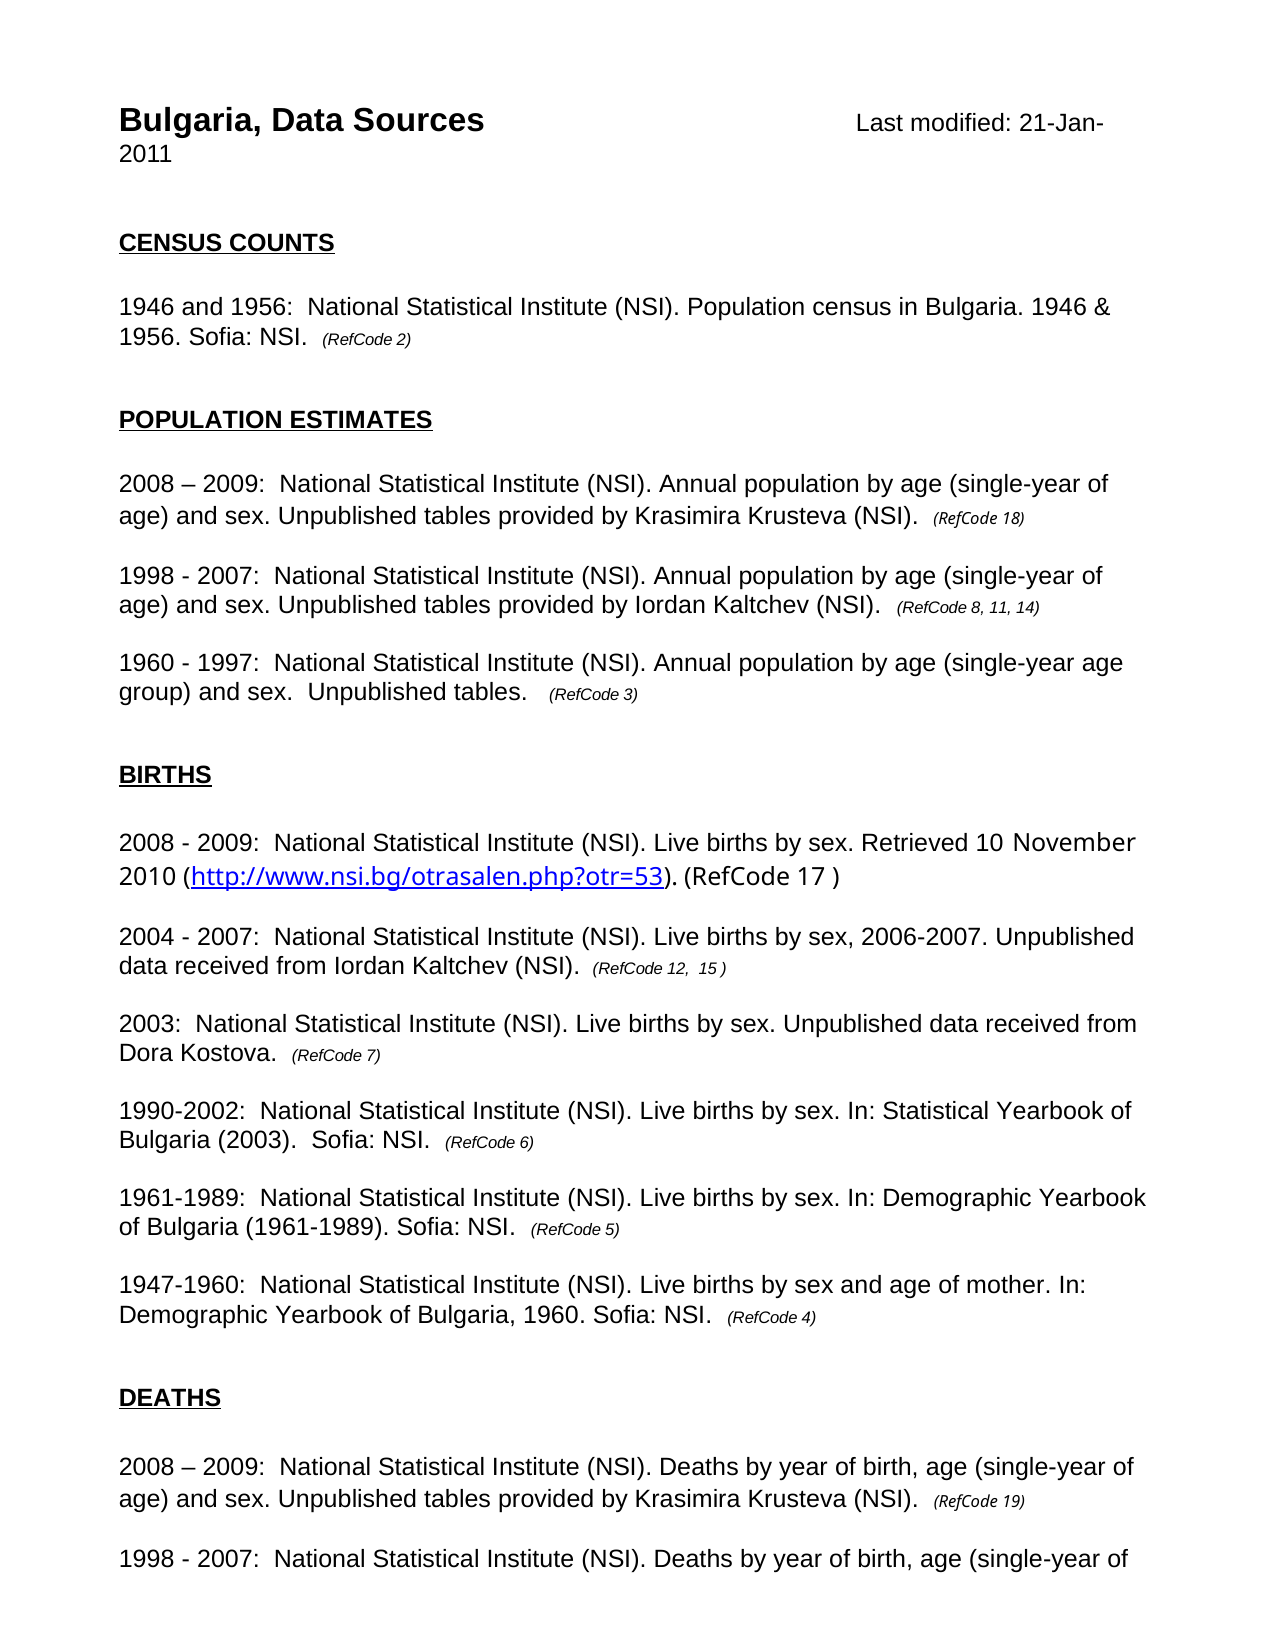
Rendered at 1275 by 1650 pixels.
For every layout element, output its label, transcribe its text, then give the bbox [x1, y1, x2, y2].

text 1961-1989: National Statistical Institute (NSI). Live births by sex. In: Demographic Yearbook of Bulgaria (1961-1989). Sofia: NSI. (RefCode 5) [118, 1183, 1156, 1241]
subtitle DEATHS [118, 1383, 1156, 1412]
text 2004 - 2007: National Statistical Institute (NSI). Live births by sex, 2006-2007. Unpublished data received from Iordan Kaltchev (NSI). (RefCode 12, 15 ) [118, 922, 1156, 980]
text 1998 - 2007: National Statistical Institute (NSI). Deaths by year of birth, age (single-year of [118, 1544, 1156, 1573]
text 2008 – 2009: National Statistical Institute (NSI). Deaths by year of birth, age (single-year of age) and sex. Unpublished tables provided by Krasimira Krusteva (NSI). (RefCode 19) [118, 1452, 1156, 1515]
subtitle CENSUS COUNTS [118, 228, 1156, 257]
subtitle Bulgaria, Data Sources Last modified: 21-Jan-2011 [118, 100, 1156, 168]
text 1947-1960: National Statistical Institute (NSI). Live births by sex and age of mother. In: Demographic Yearbook of Bulgaria, 1960. Sofia: NSI. (RefCode 4) [118, 1270, 1156, 1328]
text 1960 - 1997: National Statistical Institute (NSI). Annual population by age (single-year age group) and sex. Unpublished tables. (RefCode 3) [118, 648, 1156, 706]
text 1946 and 1956: National Statistical Institute (NSI). Population census in Bulgaria. 1946 & 1956. Sofia: NSI. (RefCode 2) [118, 292, 1156, 350]
text 1998 - 2007: National Statistical Institute (NSI). Annual population by age (single-year of age) and sex. Unpublished tables provided by Iordan Kaltchev (NSI). (RefCode 8, 11, 14) [118, 561, 1156, 619]
subtitle BIRTHS [118, 760, 1156, 789]
text 2008 – 2009: National Statistical Institute (NSI). Annual population by age (single-year of age) and sex. Unpublished tables provided by Krasimira Krusteva (NSI). (RefCode 18) [118, 469, 1156, 532]
subtitle POPULATION ESTIMATES [118, 404, 1156, 433]
text 2003: National Statistical Institute (NSI). Live births by sex. Unpublished data received from Dora Kostova. (RefCode 7) [118, 1009, 1156, 1067]
text 1990-2002: National Statistical Institute (NSI). Live births by sex. In: Statistical Yearbook of Bulgaria (2003). Sofia: NSI. (RefCode 6) [118, 1096, 1156, 1154]
text 2008 - 2009: National Statistical Institute (NSI). Live births by sex. Retrieved 10 November 2010 (http://www.nsi.bg/otrasalen.php?otr=53). (RefCode 17 ) [118, 825, 1156, 893]
